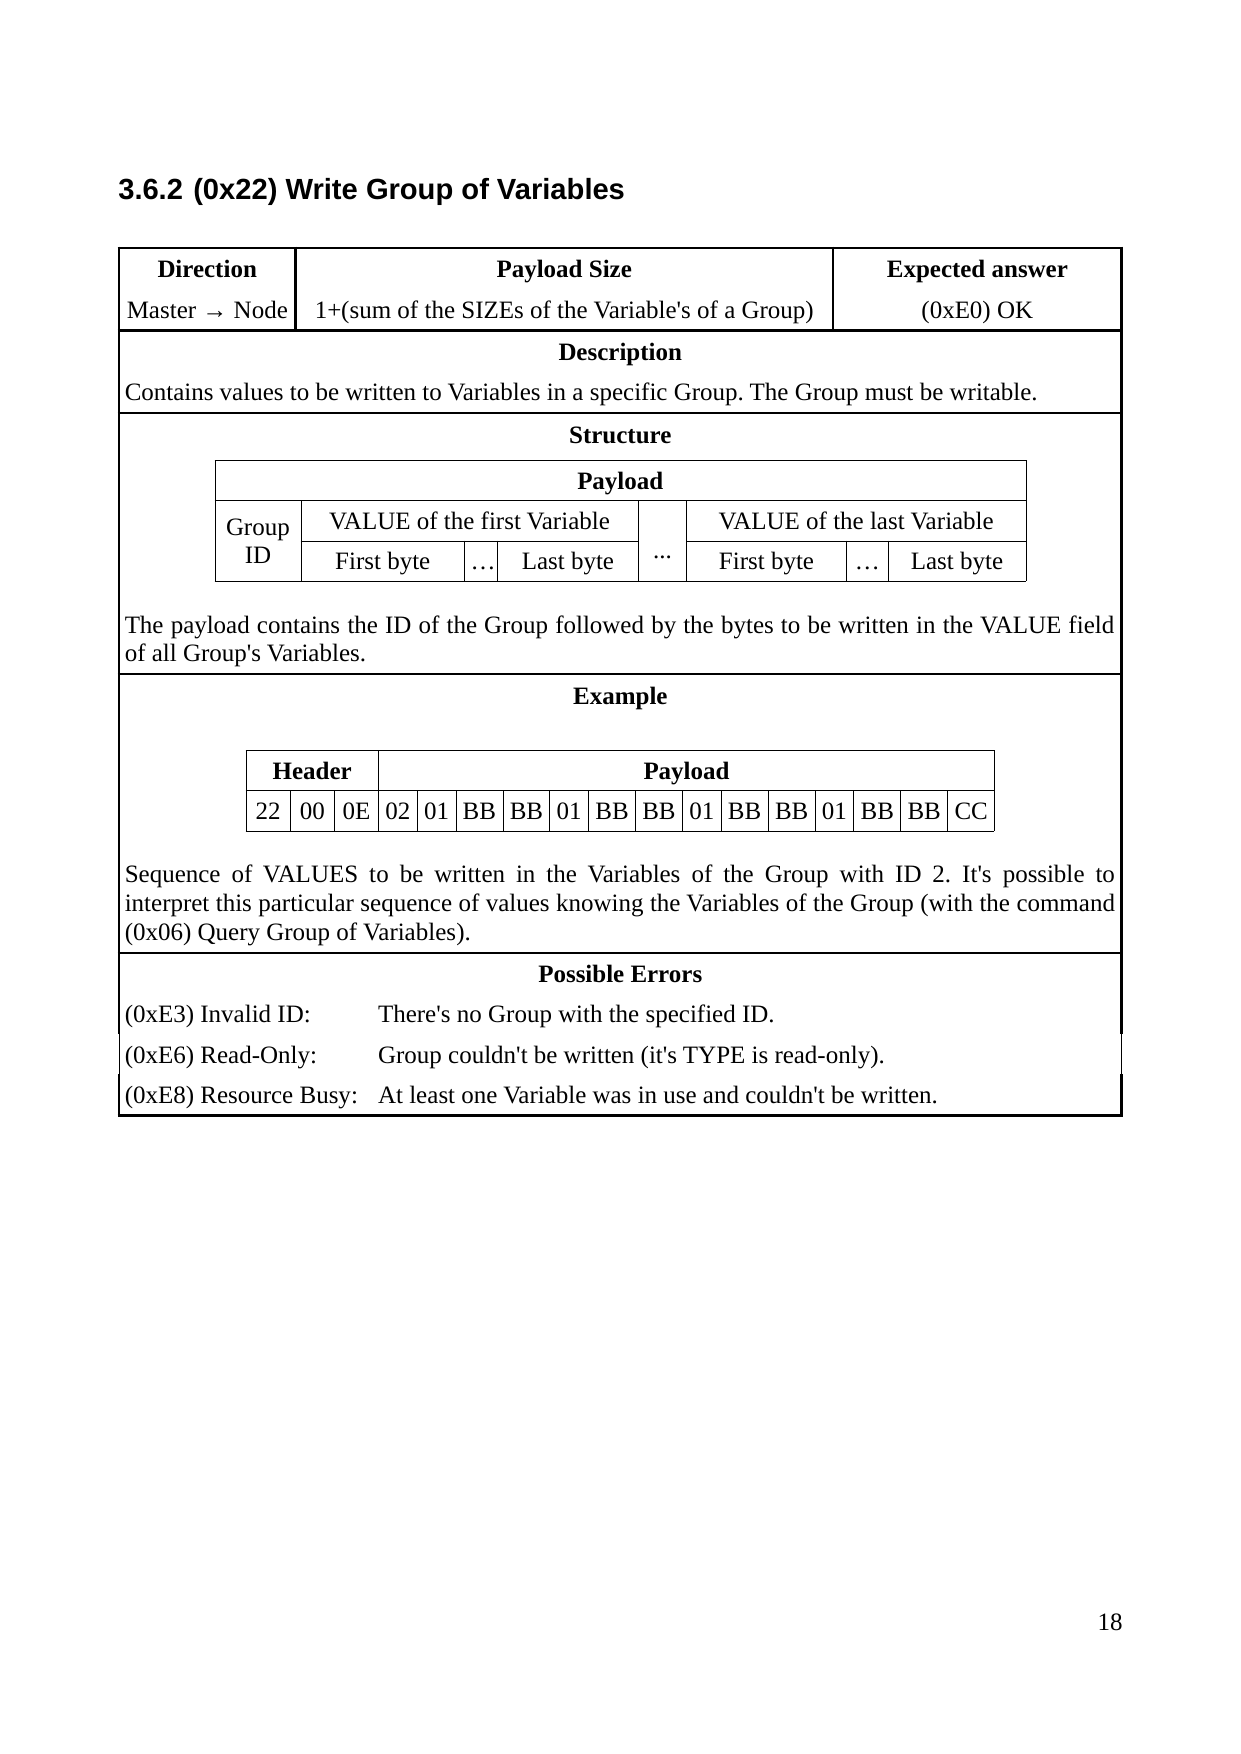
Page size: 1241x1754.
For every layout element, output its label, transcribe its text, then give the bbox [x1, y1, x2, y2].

table_cell Example [120, 675, 1120, 715]
table_cell BB [457, 791, 503, 831]
table_cell 1+(sum of the SIZEs of the Variable's of a Group) [297, 289, 832, 329]
table_cell VALUE of the last Variable [687, 501, 1026, 541]
table_cell … [465, 542, 497, 581]
table_cell 02 [379, 791, 417, 831]
table_cell First byte [302, 542, 464, 581]
table_cell Structure [120, 414, 1120, 454]
table_cell 22 [247, 791, 290, 831]
table_header Payload Size [297, 249, 832, 289]
table_cell (0xE6) Read-Only: [120, 1034, 372, 1074]
table_cell ... [639, 501, 686, 581]
table_cell At least one Variable was in use and couldn't be written. [372, 1074, 1120, 1114]
table_header Payload [379, 751, 994, 790]
table_cell (0xE8) Resource Busy: [120, 1074, 372, 1114]
table_cell (0xE3) Invalid ID: [120, 994, 372, 1034]
table_cell BB [636, 791, 682, 831]
table_cell 00 [291, 791, 334, 831]
table_cell 01 [816, 791, 853, 831]
subtitle (0x22) Write Group of Variables [118, 172, 1122, 205]
table_cell Master → Node [120, 289, 294, 329]
table_cell … [847, 542, 888, 581]
table_cell BB [769, 791, 815, 831]
table_cell BB [854, 791, 900, 831]
table_cell The payload contains the ID of the Group followed by the bytes to be written in the VALUE field of all Group's Variables. [120, 454, 1120, 673]
table_cell Last byte [498, 542, 638, 581]
table_cell (0xE0) OK [834, 289, 1120, 329]
table_cell 01 [683, 791, 721, 831]
table_cell 01 [550, 791, 588, 831]
table_header Direction [120, 249, 294, 289]
table_cell Description [120, 332, 1120, 372]
table_cell VALUE of the first Variable [302, 501, 638, 541]
table_cell First byte [687, 542, 846, 581]
table_cell Possible Errors [120, 954, 1120, 994]
table_header Payload [216, 461, 1026, 500]
table_cell 0E [335, 791, 378, 831]
table_cell Contains values to be written to Variables in a specific Group. The Group must be writable. [120, 372, 1120, 412]
table_cell There's no Group with the specified ID. [372, 994, 1120, 1034]
table_cell Group couldn't be written (it's TYPE is read-only). [372, 1034, 1121, 1074]
table_header Expected answer [834, 249, 1120, 289]
table_cell BB [589, 791, 635, 831]
table_header Header [247, 751, 378, 790]
table_cell 01 [418, 791, 456, 831]
table_cell CC [948, 791, 994, 831]
table_cell BB [722, 791, 768, 831]
table_cell BB [504, 791, 549, 831]
table_cell Group ID [216, 501, 301, 581]
table_cell Last byte [889, 542, 1026, 581]
table_cell BB [901, 791, 947, 831]
table_cell Sequence of VALUES to be written in the Variables of the Group with ID 2. It's possible to interpret this particular sequence of values knowing the Variables of the Group (with the command (0x06) Query Group of Variables). [120, 715, 1120, 951]
